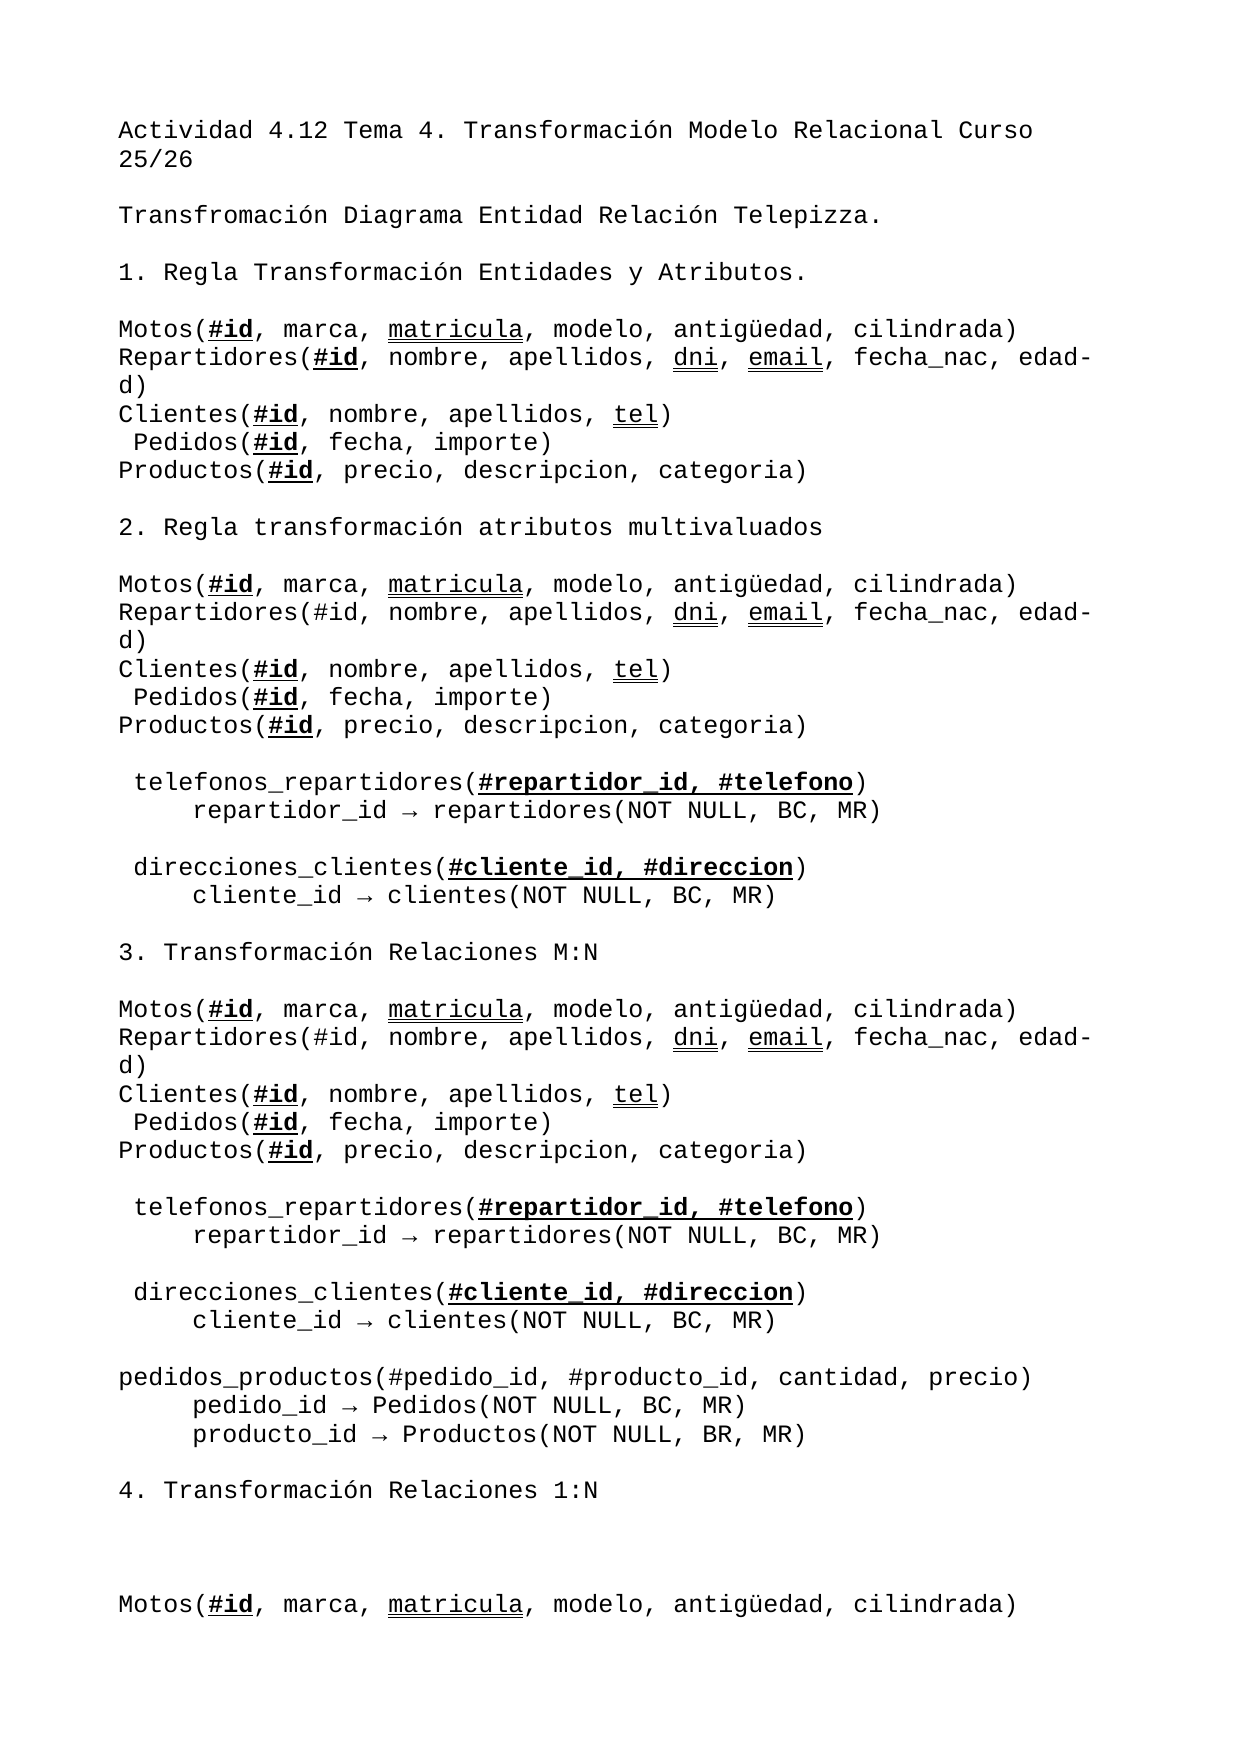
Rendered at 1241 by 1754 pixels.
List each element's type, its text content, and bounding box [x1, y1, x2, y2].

text producto_id → Productos(NOT NULL, BR, MR) [118, 1421, 1122, 1450]
text pedidos_productos(#pedido_id, #producto_id, cantidad, precio) pedido_id → Pedidos(NOT NULL, BC, MR) [118, 1365, 1122, 1421]
text 3. Transformación Relaciones M:N [118, 940, 1122, 968]
text Pedidos(#id, fecha, importe) [118, 430, 1122, 458]
text Repartidores(#id, nombre, apellidos, dni, email, fecha_nac, edad-d) [118, 1025, 1122, 1081]
text direcciones_clientes(#cliente_id, #direccion) [118, 1280, 1122, 1308]
text cliente_id → clientes(NOT NULL, BC, MR) [118, 1308, 1122, 1336]
text Clientes(#id, nombre, apellidos, tel) [118, 656, 1122, 685]
text Motos(#id, marca, matricula, modelo, antigüedad, cilindrada) [118, 1591, 1122, 1620]
text Clientes(#id, nombre, apellidos, tel) [118, 401, 1122, 430]
text Repartidores(#id, nombre, apellidos, dni, email, fecha_nac, edad-d) [118, 600, 1122, 656]
text 4. Transformación Relaciones 1:N [118, 1478, 1122, 1506]
text telefonos_repartidores(#repartidor_id, #telefono) [118, 1195, 1122, 1223]
text Pedidos(#id, fecha, importe) [118, 685, 1122, 713]
text Motos(#id, marca, matricula, modelo, antigüedad, cilindrada) [118, 571, 1122, 600]
text 1. Regla Transformación Entidades y Atributos. [118, 260, 1122, 288]
text Productos(#id, precio, descripcion, categoria) [118, 713, 1122, 741]
text Productos(#id, precio, descripcion, categoria) [118, 1138, 1122, 1166]
text repartidor_id → repartidores(NOT NULL, BC, MR) [118, 1223, 1122, 1251]
text Motos(#id, marca, matricula, modelo, antigüedad, cilindrada) [118, 996, 1122, 1025]
text Motos(#id, marca, matricula, modelo, antigüedad, cilindrada) [118, 316, 1122, 345]
text Pedidos(#id, fecha, importe) [118, 1110, 1122, 1138]
text Repartidores(#id, nombre, apellidos, dni, email, fecha_nac, edad-d) [118, 345, 1122, 401]
text Transfromación Diagrama Entidad Relación Telepizza. [118, 203, 1122, 231]
text telefonos_repartidores(#repartidor_id, #telefono) [118, 770, 1122, 798]
text 2. Regla transformación atributos multivaluados [118, 515, 1122, 543]
text direcciones_clientes(#cliente_id, #direccion) [118, 855, 1122, 883]
text Actividad 4.12 Tema 4. Transformación Modelo Relacional Curso 25/26 [118, 118, 1122, 175]
text Clientes(#id, nombre, apellidos, tel) [118, 1081, 1122, 1110]
text repartidor_id → repartidores(NOT NULL, BC, MR) [118, 798, 1122, 826]
text Productos(#id, precio, descripcion, categoria) [118, 458, 1122, 486]
text cliente_id → clientes(NOT NULL, BC, MR) [118, 883, 1122, 911]
